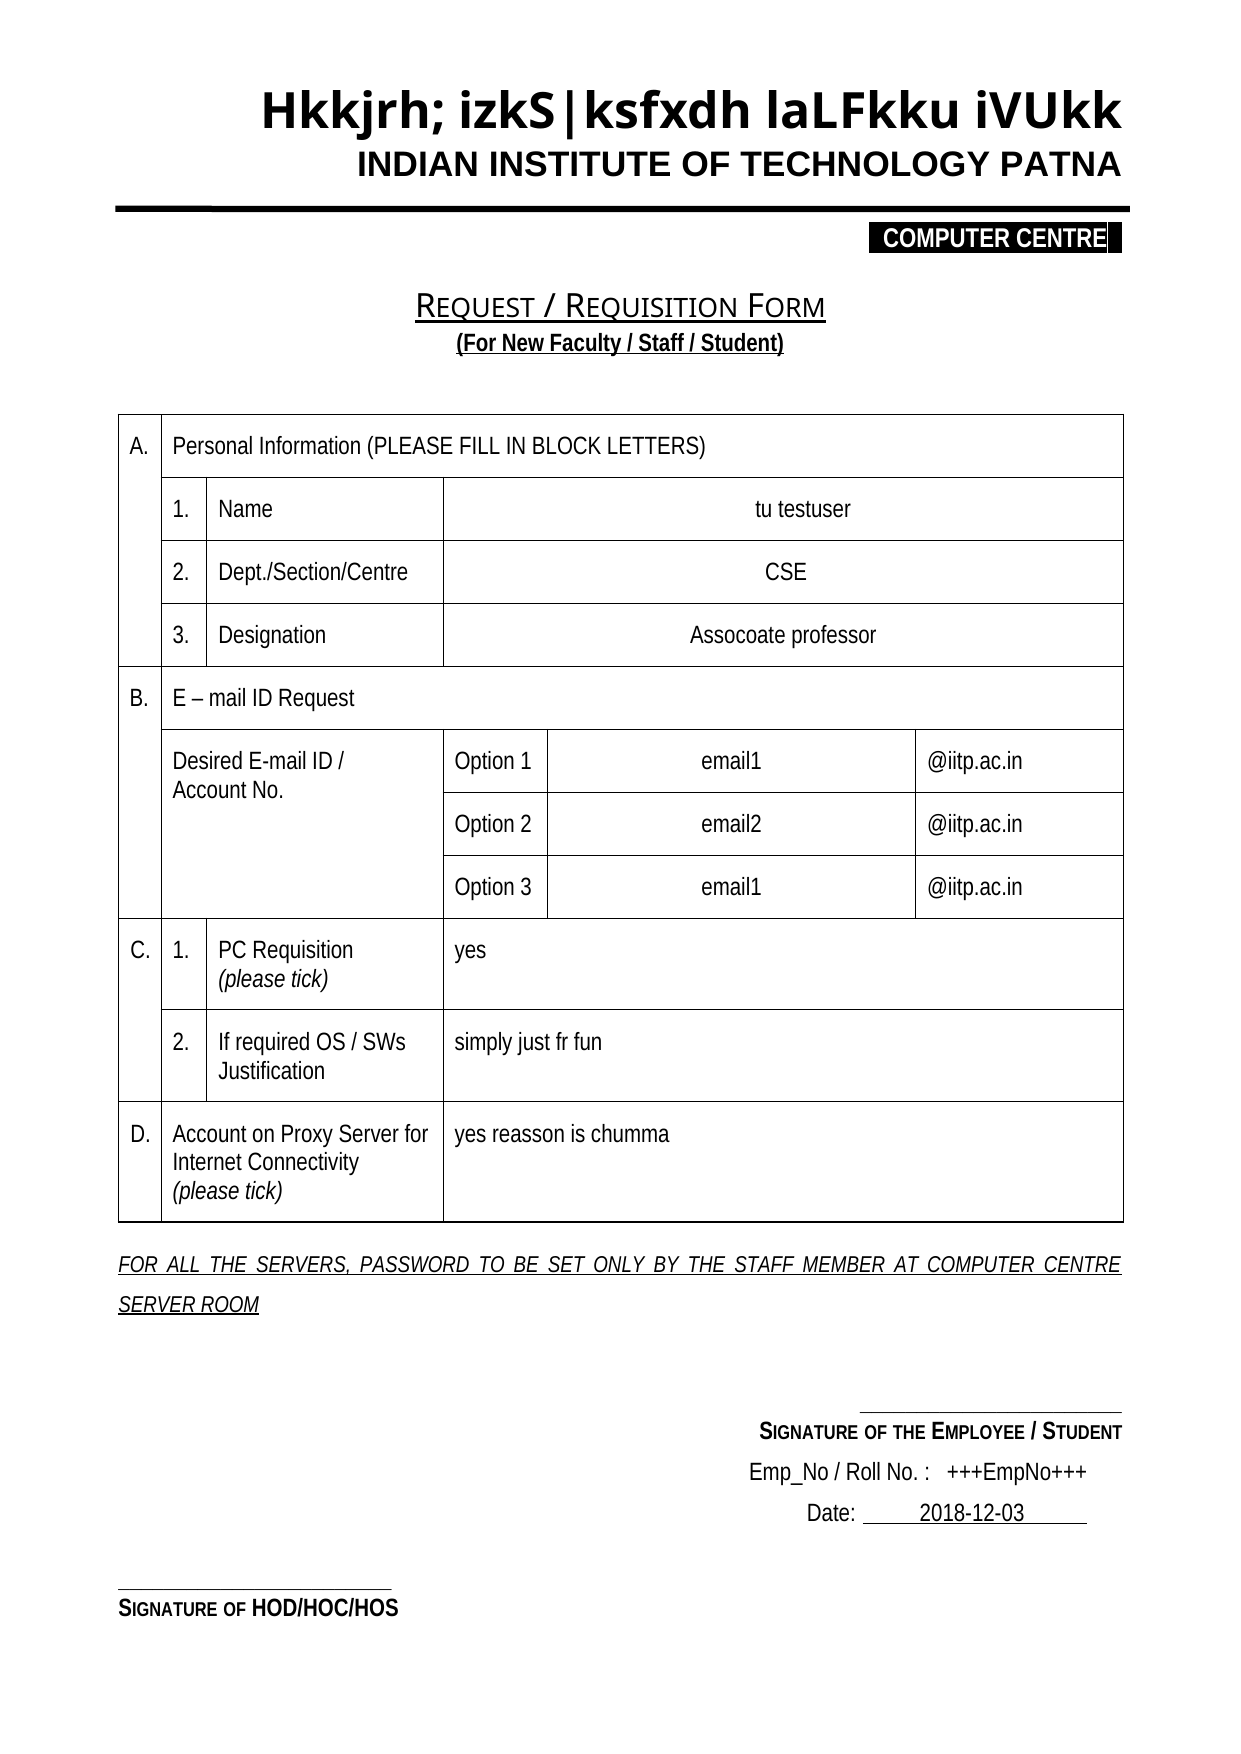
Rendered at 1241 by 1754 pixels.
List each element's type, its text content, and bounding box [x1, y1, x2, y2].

table_cell @iitp.ac.in [916, 793, 1123, 855]
text Emp_No / Roll No. : +++EmpNo+++ [118, 1457, 1122, 1486]
subtitle Signature of the Employee / Student [118, 1416, 1122, 1444]
table_header A. [119, 415, 161, 666]
subtitle Signature of HOD/HOC/HOS [118, 1593, 1122, 1622]
table_cell tu testuser [444, 478, 1123, 539]
table_cell email1 [548, 856, 915, 918]
table_header Personal Information (PLEASE FILL IN BLOCK LETTERS) [162, 415, 1123, 477]
table_cell Dept./Section/Centre [207, 541, 443, 603]
table_cell PC Requisition (please tick) [207, 919, 443, 1009]
table_cell Desired E-mail ID / Account No. [162, 730, 443, 918]
text (For New Faculty / Staff / Student) [118, 328, 1122, 356]
table_cell Option 1 [444, 730, 547, 792]
table_cell yes [444, 919, 1123, 1009]
text FOR ALL THE SERVERS, PASSWORD TO BE SET ONLY BY THE STAFF MEMBER AT COMPUTER CENTRE [118, 1251, 1122, 1274]
subtitle COMPUTER CENTREE [118, 222, 1122, 253]
table_cell Designation [207, 604, 443, 666]
table_cell @iitp.ac.in [916, 856, 1123, 918]
subtitle Request / Requisition Form [118, 282, 1122, 328]
text Date: 2018-12-03 [118, 1498, 1122, 1527]
table_cell 2. [162, 541, 206, 603]
table_cell Name [207, 478, 443, 539]
table_cell Assocoate professor [444, 604, 1123, 666]
text SERVER ROOM [118, 1275, 1122, 1317]
table_cell C. [119, 919, 161, 1101]
table_cell CSE [444, 541, 1123, 603]
table_cell simply just fr fun [444, 1010, 1123, 1101]
table_cell Option 2 [444, 793, 547, 855]
table_cell 1. [162, 919, 206, 1009]
table_cell B. [119, 667, 161, 918]
table_cell 1. [162, 478, 206, 539]
table_cell @iitp.ac.in [916, 730, 1123, 792]
subtitle ________________________ [118, 1564, 1122, 1593]
table_cell email1 [548, 730, 915, 792]
subtitle _______________________ [118, 1387, 1122, 1416]
table_cell Account on Proxy Server for Internet Connectivity (please tick) [162, 1102, 443, 1221]
table_cell 3. [162, 604, 206, 666]
table_cell D. [119, 1102, 161, 1221]
table_cell E – mail ID Request [162, 667, 1123, 729]
table_cell yes reasson is chumma [444, 1102, 1123, 1221]
table_cell If required OS / SWs Justification [207, 1010, 443, 1101]
table_cell Option 3 [444, 856, 547, 918]
table_cell 2. [162, 1010, 206, 1101]
table_cell email2 [548, 793, 915, 855]
